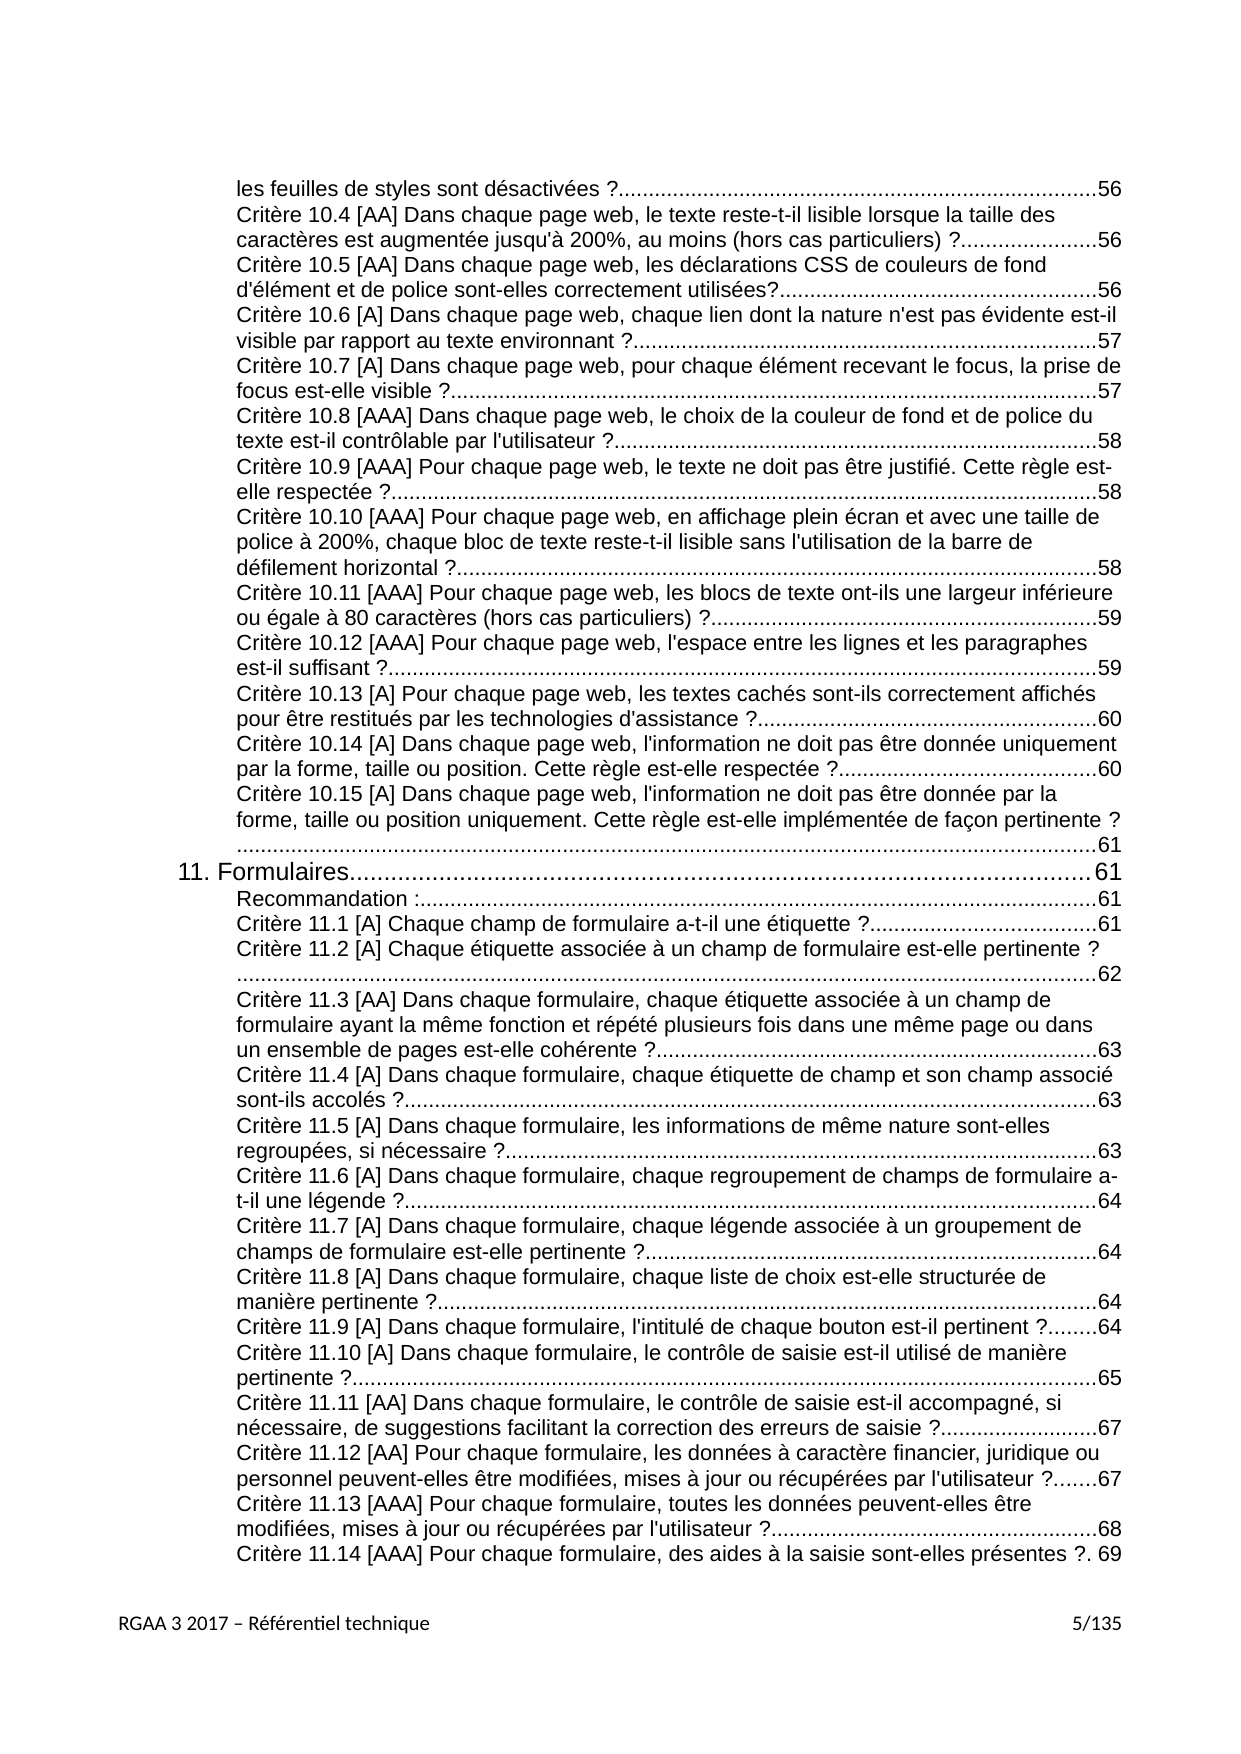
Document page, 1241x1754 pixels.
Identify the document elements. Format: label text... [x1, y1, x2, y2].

text Critère 10.12 [AAA] Pour chaque page web, l'espace entre les lignes et les paragraphes est-il suffisant ? 59 [236, 630, 1122, 681]
text Critère 10.13 [A] Pour chaque page web, les textes cachés sont-ils correctement affichés pour être restitués par les technologies d'assistance ? 60 [236, 681, 1122, 731]
text Critère 11.11 [AA] Dans chaque formulaire, le contrôle de saisie est-il accompagné, si nécessaire, de suggestions facilitant la correction des erreurs de saisie ? 67 [236, 1390, 1122, 1440]
text Critère 11.1 [A] Chaque champ de formulaire a-t-il une étiquette ? 61 [236, 911, 1122, 936]
text Critère 11.12 [AA] Pour chaque formulaire, les données à caractère financier, juridique ou personnel peuvent-elles être modifiées, mises à jour ou récupérées par l'utilisateur ? 67 [236, 1440, 1122, 1491]
text Critère 10.6 [A] Dans chaque page web, chaque lien dont la nature n'est pas évidente est-il visible par rapport au texte environnant ? 57 [236, 302, 1122, 353]
text Critère 10.11 [AAA] Pour chaque page web, les blocs de texte ont-ils une largeur inférieure ou égale à 80 caractères (hors cas particuliers) ? 59 [236, 580, 1122, 630]
text Critère 11.14 [AAA] Pour chaque formulaire, des aides à la saisie sont-elles présentes ? 69 [236, 1541, 1122, 1566]
text Critère 11.7 [A] Dans chaque formulaire, chaque légende associée à un groupement de champs de formulaire est-elle pertinente ? 64 [236, 1213, 1122, 1264]
text 11. Formulaires 61 [177, 857, 1122, 886]
text Critère 10.5 [AA] Dans chaque page web, les déclarations CSS de couleurs de fond d'élément et de police sont-elles correctement utilisées? 56 [236, 252, 1122, 302]
text Critère 10.8 [AAA] Dans chaque page web, le choix de la couleur de fond et de police du texte est-il contrôlable par l'utilisateur ? 58 [236, 403, 1122, 454]
text Critère 11.4 [A] Dans chaque formulaire, chaque étiquette de champ et son champ associé sont-ils accolés ? 63 [236, 1062, 1122, 1113]
text Critère 11.5 [A] Dans chaque formulaire, les informations de même nature sont-elles regroupées, si nécessaire ? 63 [236, 1113, 1122, 1163]
text Critère 10.7 [A] Dans chaque page web, pour chaque élément recevant le focus, la prise de focus est-elle visible ? 57 [236, 353, 1122, 403]
text Critère 11.3 [AA] Dans chaque formulaire, chaque étiquette associée à un champ de formulaire ayant la même fonction et répété plusieurs fois dans une même page ou dans un ensemble de pages est-elle cohérente ? 63 [236, 987, 1122, 1062]
text Critère 10.15 [A] Dans chaque page web, l'information ne doit pas être donnée par la forme, taille ou position uniquement. Cette règle est-elle implémentée de façon pertinente ? 61 [236, 781, 1122, 857]
text Critère 11.10 [A] Dans chaque formulaire, le contrôle de saisie est-il utilisé de manière pertinente ? 65 [236, 1339, 1122, 1390]
text Critère 11.8 [A] Dans chaque formulaire, chaque liste de choix est-elle structurée de manière pertinente ? 64 [236, 1264, 1122, 1314]
text Critère 10.4 [AA] Dans chaque page web, le texte reste-t-il lisible lorsque la taille des caractères est augmentée jusqu'à 200%, au moins (hors cas particuliers) ? 56 [236, 202, 1122, 252]
text Critère 11.6 [A] Dans chaque formulaire, chaque regroupement de champs de formulaire a-t-il une légende ? 64 [236, 1163, 1122, 1213]
text Critère 10.3 [A] Dans chaque page web, l'information reste-t-elle compréhensible lorsque les feuilles de styles sont désactivées ? 56 [236, 176, 1122, 202]
text Recommandation : 61 [236, 886, 1122, 911]
text Critère 11.13 [AAA] Pour chaque formulaire, toutes les données peuvent-elles être modifiées, mises à jour ou récupérées par l'utilisateur ? 68 [236, 1491, 1122, 1541]
text Critère 10.9 [AAA] Pour chaque page web, le texte ne doit pas être justifié. Cette règle est-elle respectée ? 58 [236, 454, 1122, 504]
text Critère 11.2 [A] Chaque étiquette associée à un champ de formulaire est-elle pertinente ? 62 [236, 936, 1122, 987]
text Critère 10.14 [A] Dans chaque page web, l'information ne doit pas être donnée uniquement par la forme, taille ou position. Cette règle est-elle respectée ? 60 [236, 731, 1122, 781]
text Critère 10.10 [AAA] Pour chaque page web, en affichage plein écran et avec une taille de police à 200%, chaque bloc de texte reste-t-il lisible sans l'utilisation de la barre de défilement horizontal ? 58 [236, 504, 1122, 580]
text Critère 11.9 [A] Dans chaque formulaire, l'intitulé de chaque bouton est-il pertinent ? 64 [236, 1314, 1122, 1339]
